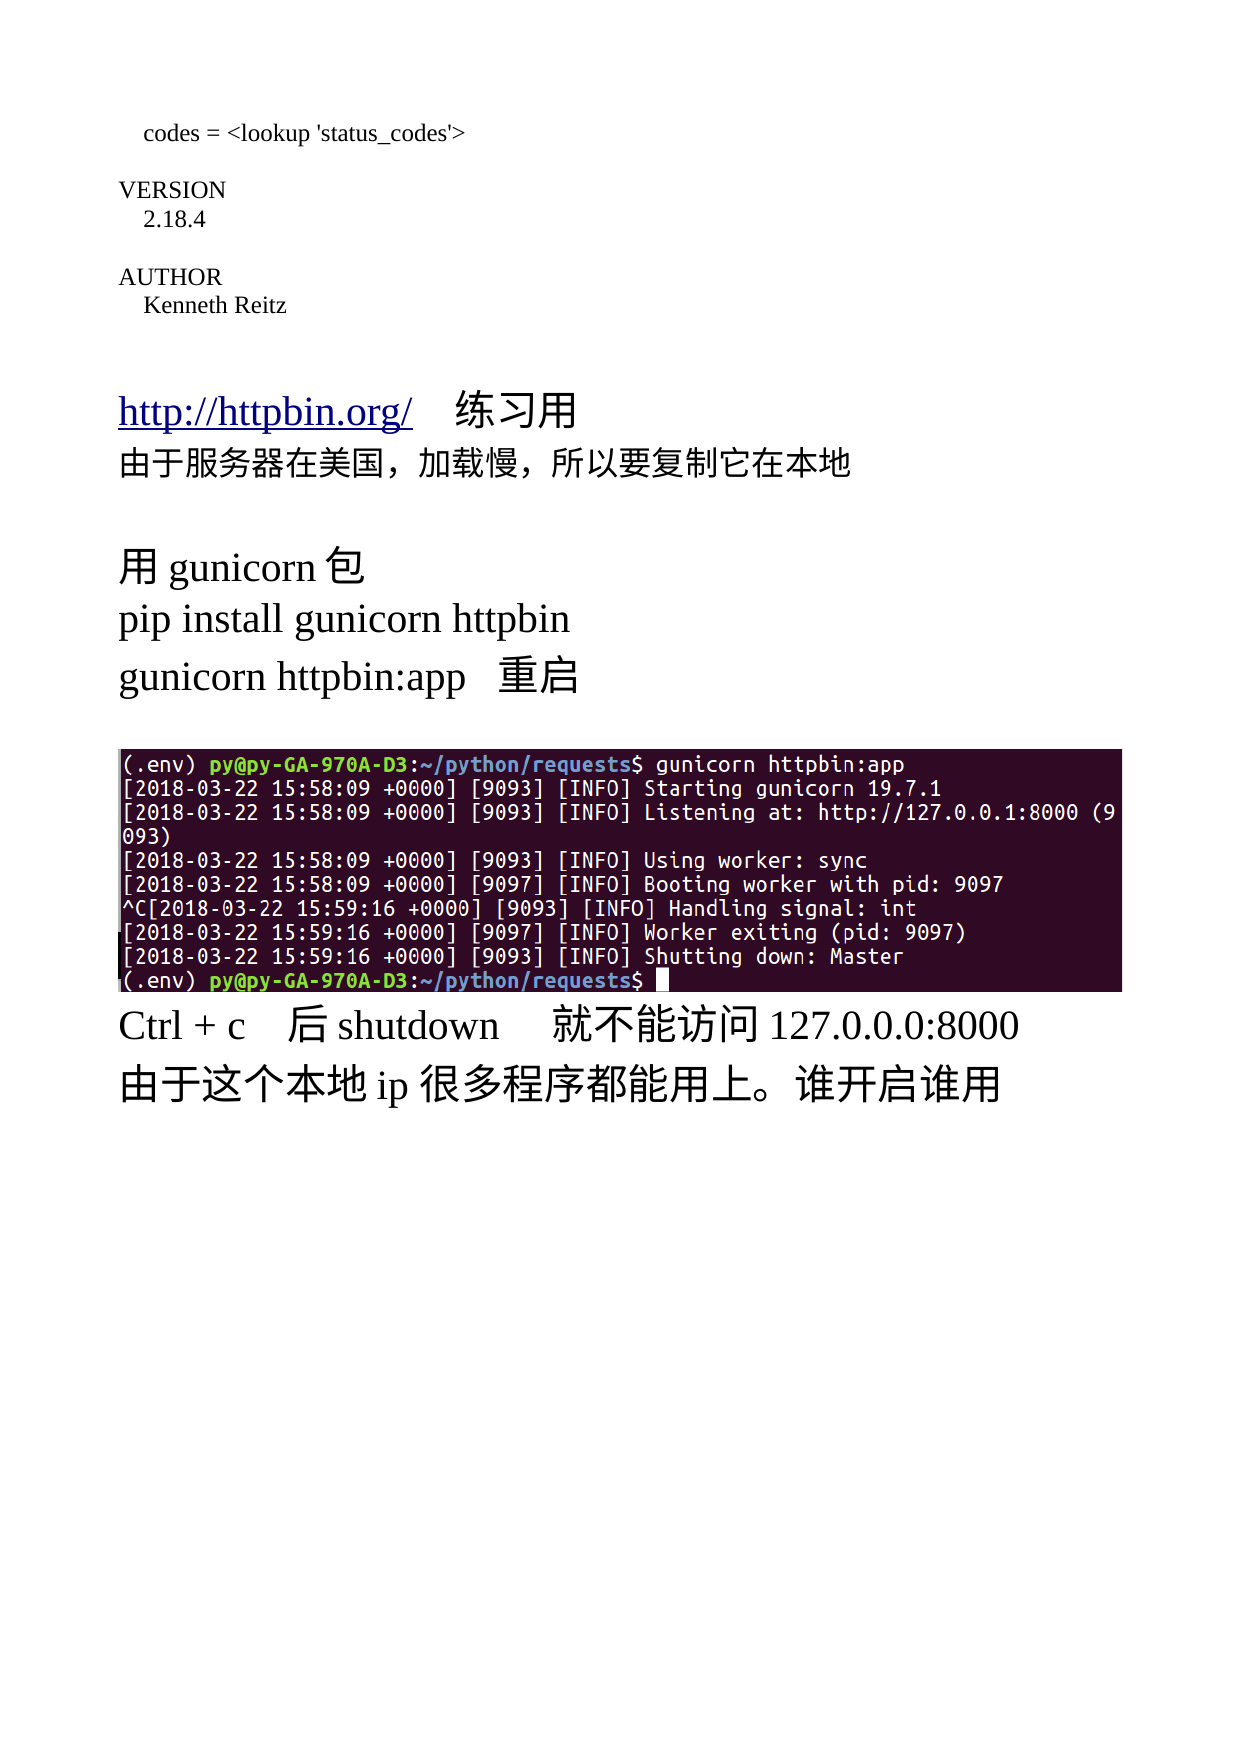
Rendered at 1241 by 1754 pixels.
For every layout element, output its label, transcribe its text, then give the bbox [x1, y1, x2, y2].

text http://httpbin.org/ 练习用 [118, 377, 1122, 437]
text pip install gunicorn httpbin [118, 594, 1122, 642]
text 用gunicorn包 [118, 533, 1122, 594]
text gunicorn httpbin:app 重启 [118, 642, 1122, 702]
text 由于这个本地ip 很多程序都能用上。谁开启谁用 [118, 1051, 1122, 1112]
text 2.18.4 [118, 204, 1122, 233]
text AUTHOR [118, 262, 1122, 291]
picture [118, 749, 1123, 992]
text 由于服务器在美国，加载慢，所以要复制它在本地 [118, 437, 1122, 485]
text Ctrl + c 后shutdown 就不能访问127.0.0.0:8000 [118, 992, 1122, 1051]
text VERSION [118, 176, 1122, 204]
text Kenneth Reitz [118, 291, 1122, 319]
text codes = <lookup 'status_codes'> [118, 118, 1122, 147]
